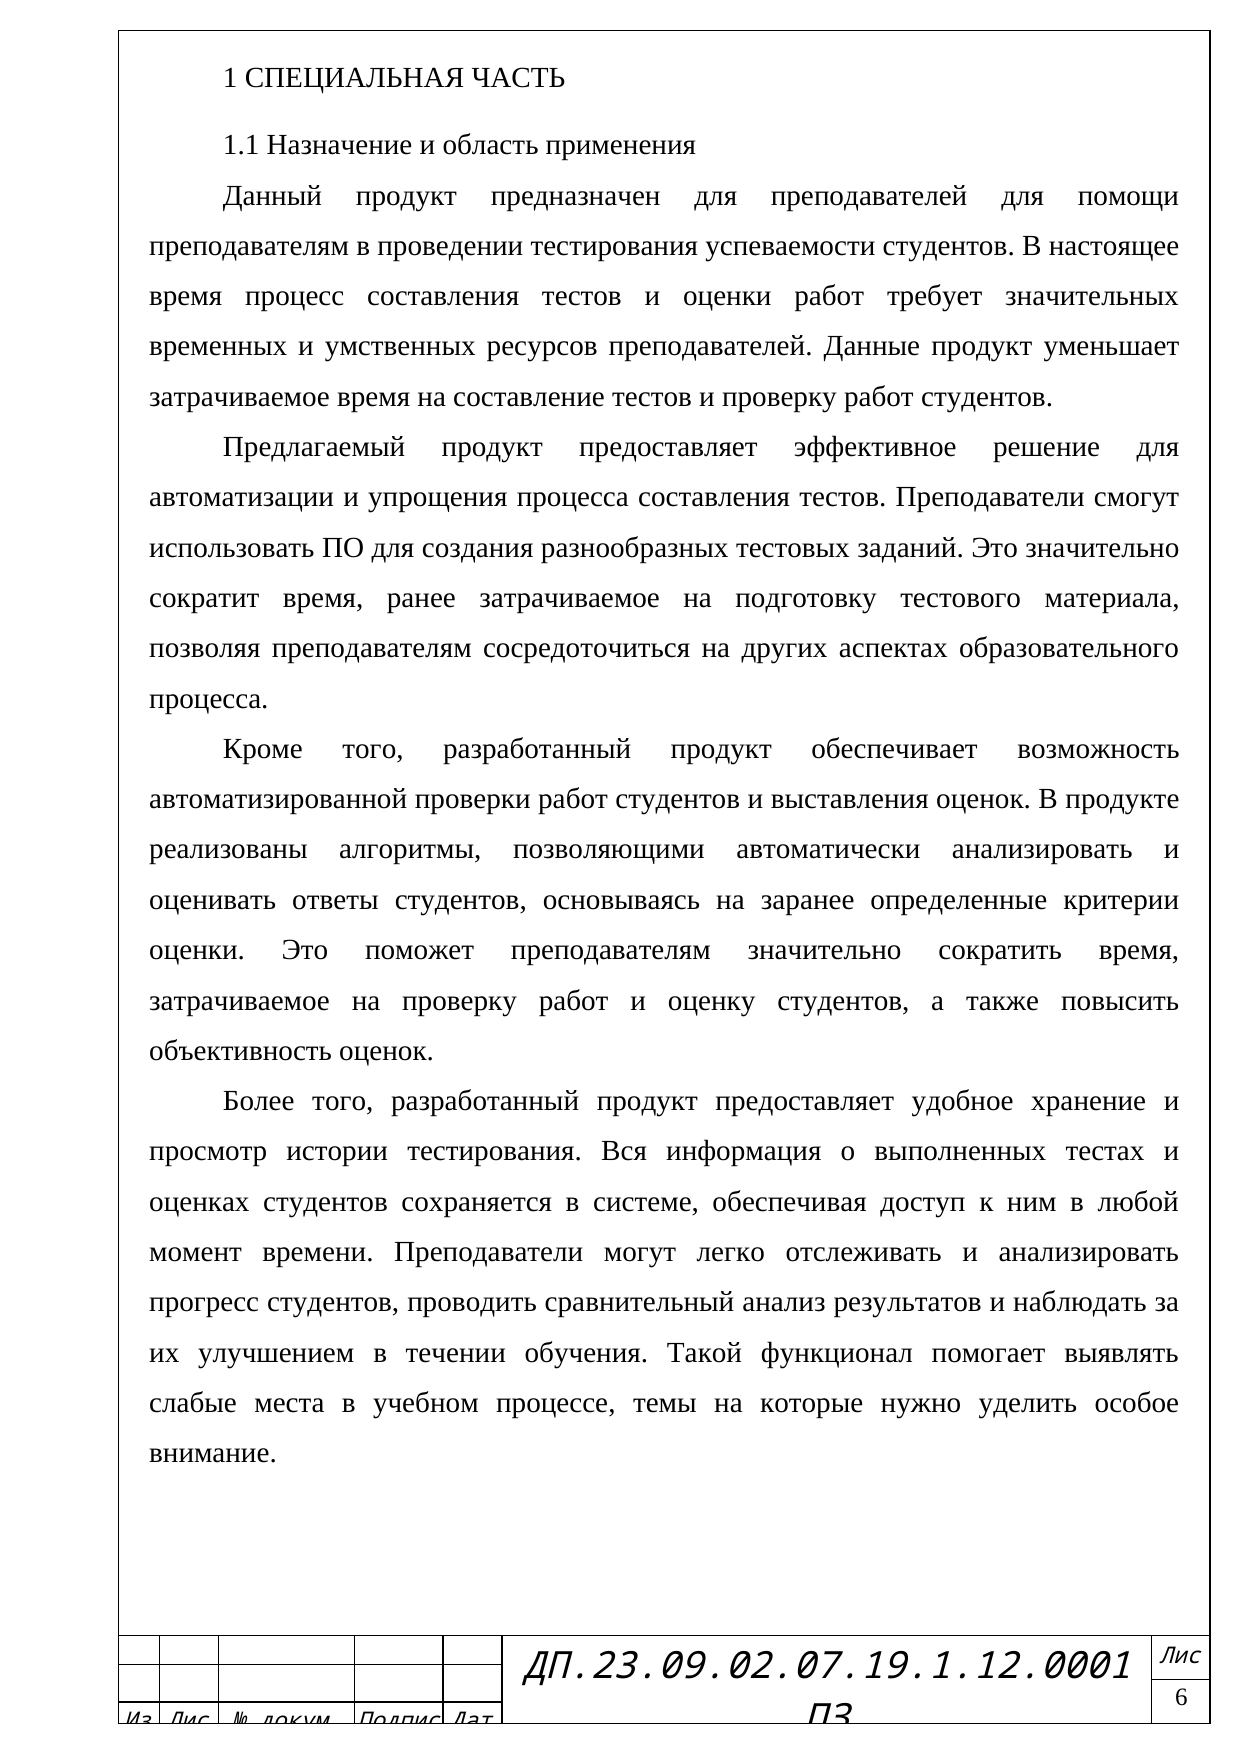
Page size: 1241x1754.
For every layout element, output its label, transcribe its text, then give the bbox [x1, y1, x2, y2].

subtitle 1.1 Назначение и область применения [149, 127, 1180, 161]
title 1 СПЕЦИАЛЬНАЯ ЧАСТЬ [223, 60, 1180, 94]
text Кроме того, разработанный продукт обеспечивает возможность автоматизированной проверки работ студентов и выставления оценок. В продукте реализованы алгоритмы, позволяющими автоматически анализировать и оценивать ответы студентов, основываясь на заранее определенные критерии оценки. Это поможет преподавателям значительно сократить время, затрачиваемое на проверку работ и оценку студентов, а также повысить объективность оценок. [149, 731, 1180, 1066]
text Данный продукт предназначен для преподавателей для помощи преподавателям в проведении тестирования успеваемости студентов. В настоящее время процесс составления тестов и оценки работ требует значительных временных и умственных ресурсов преподавателей. Данные продукт уменьшает затрачиваемое время на составление тестов и проверку работ студентов. [149, 178, 1180, 412]
text Предлагаемый продукт предоставляет эффективное решение для автоматизации и упрощения процесса составления тестов. Преподаватели смогут использовать ПО для создания разнообразных тестовых заданий. Это значительно сократит время, ранее затрачиваемое на подготовку тестового материала, позволяя преподавателям сосредоточиться на других аспектах образовательного процесса. [149, 429, 1180, 714]
text Более того, разработанный продукт предоставляет удобное хранение и просмотр истории тестирования. Вся информация о выполненных тестах и оценках студентов сохраняется в системе, обеспечивая доступ к ним в любой момент времени. Преподаватели могут легко отслеживать и анализировать прогресс студентов, проводить сравнительный анализ результатов и наблюдать за их улучшением в течении обучения. Такой функционал помогает выявлять слабые места в учебном процессе, темы на которые нужно уделить особое внимание. [149, 1083, 1180, 1469]
